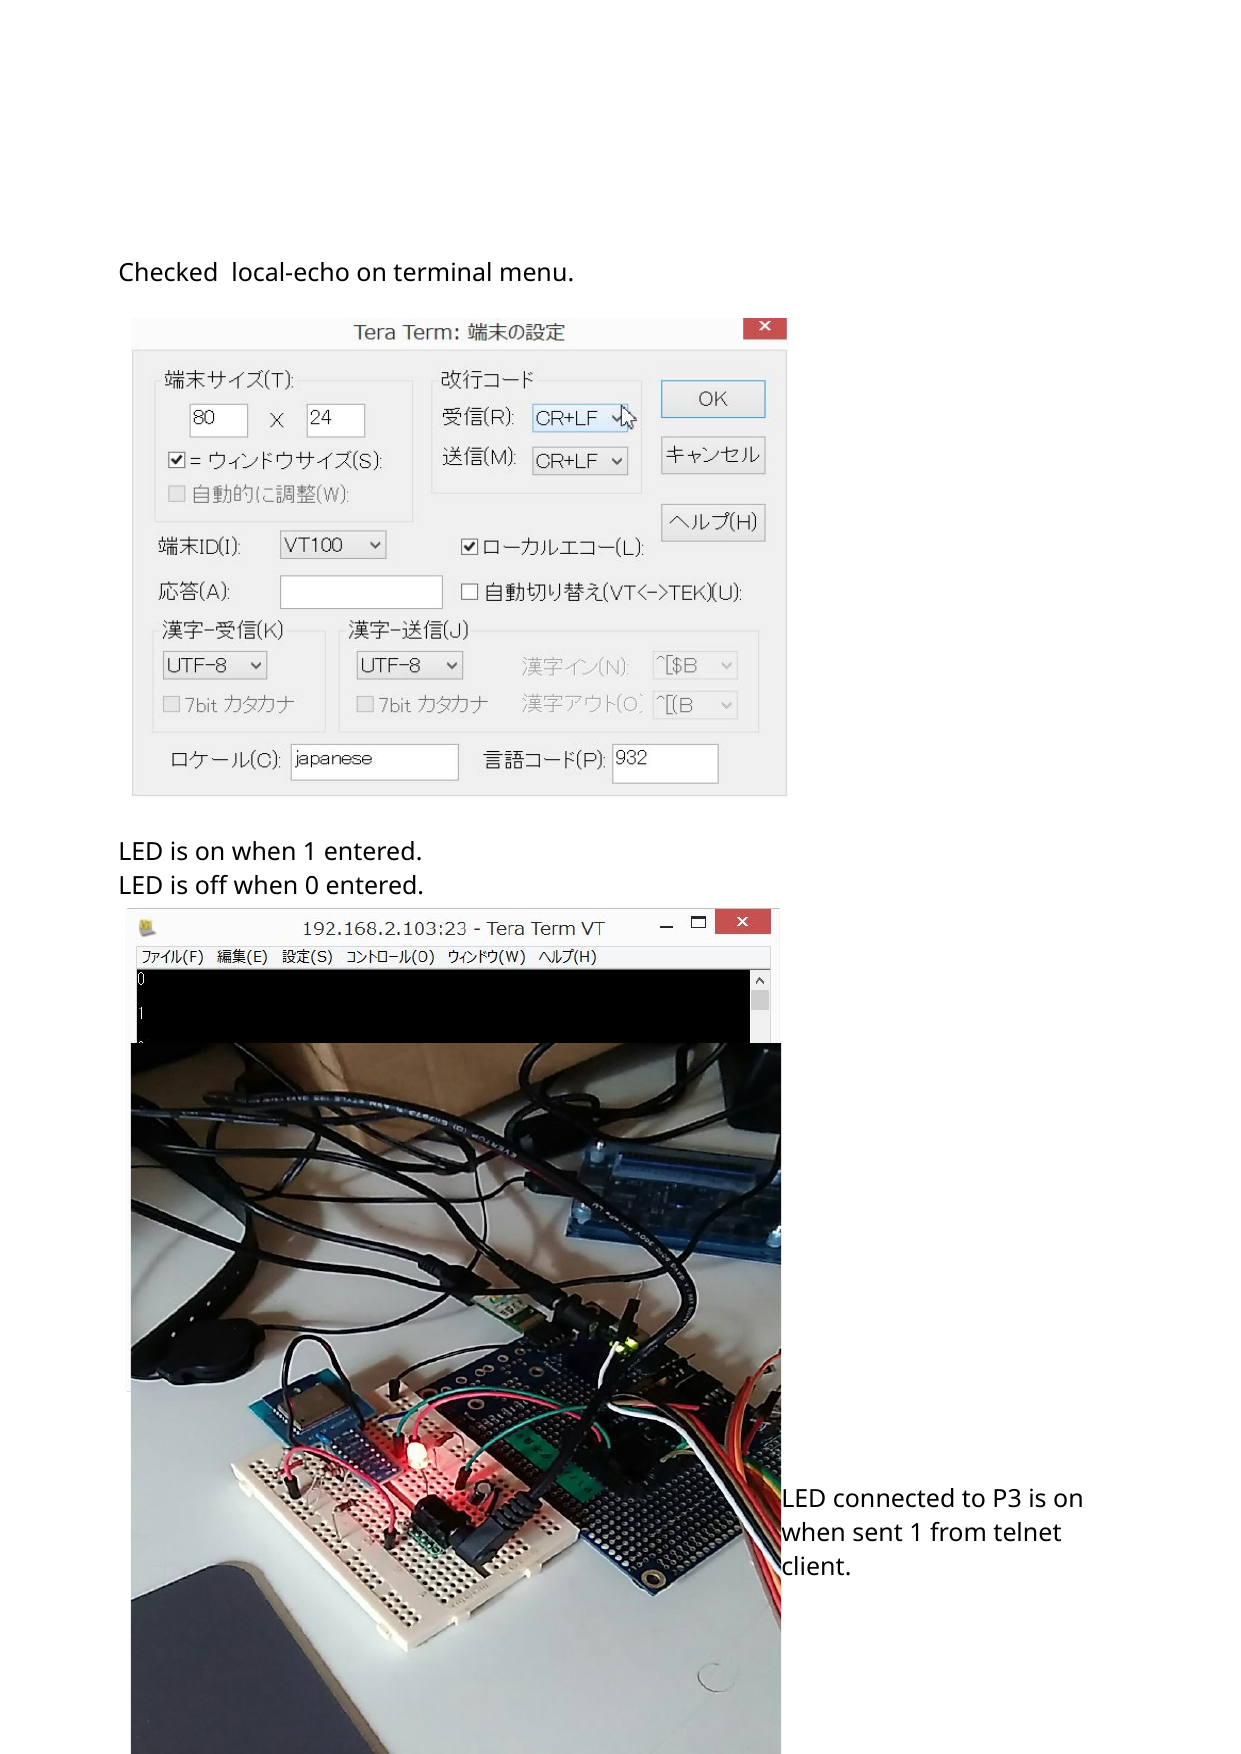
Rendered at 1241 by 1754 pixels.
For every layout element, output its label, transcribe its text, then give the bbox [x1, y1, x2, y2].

text Checked local-echo on terminal menu. [118, 254, 1122, 288]
picture [126, 908, 782, 1754]
text LED is off when 0 entered. [118, 867, 1122, 902]
text [118, 1481, 130, 1583]
text LED connected to P3 is on when sent 1 from telnet client. [782, 1481, 1122, 1583]
text LED is on when 1 entered. [118, 833, 1122, 867]
picture [131, 318, 789, 798]
